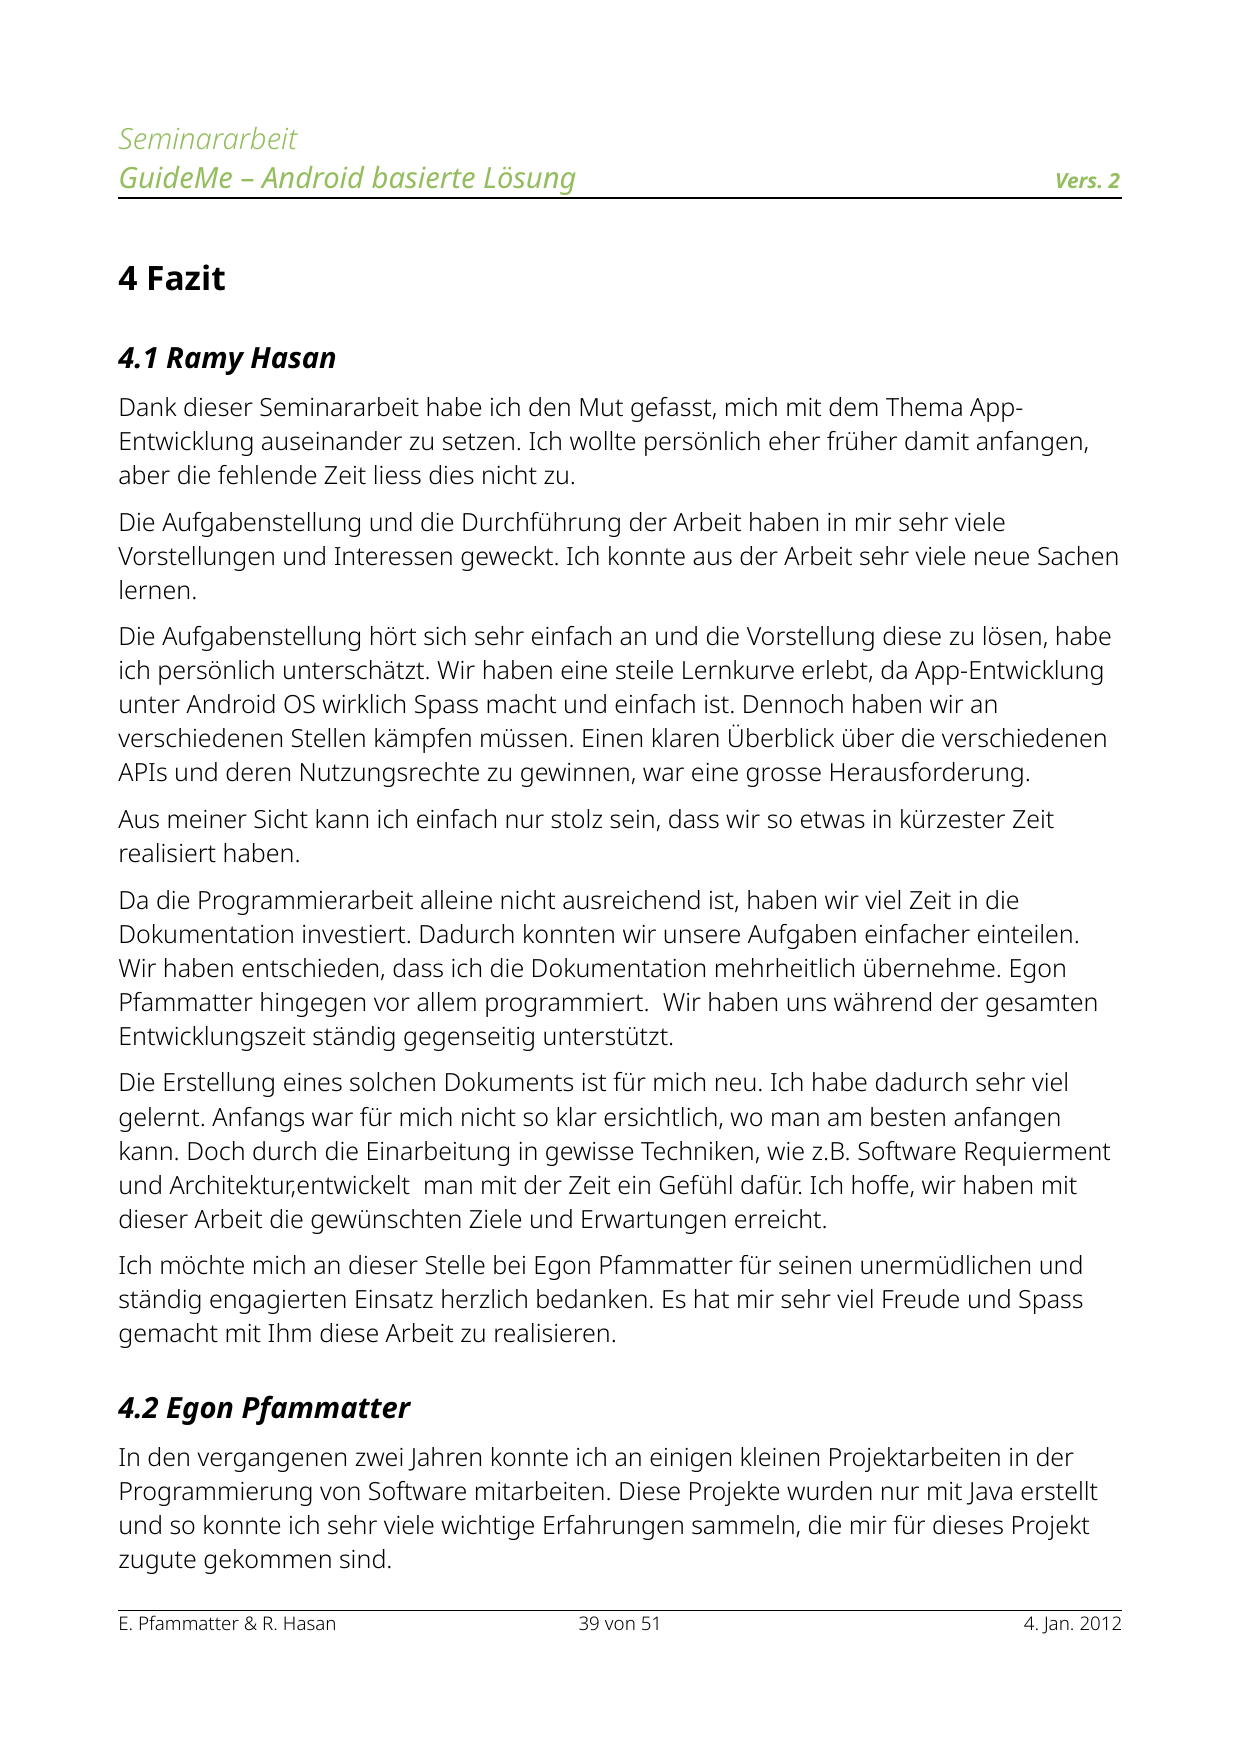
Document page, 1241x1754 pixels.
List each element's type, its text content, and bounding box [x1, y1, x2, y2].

text Die Aufgabenstellung hört sich sehr einfach an und die Vorstellung diese zu lösen, habe ich persönlich unterschätzt. Wir haben eine steile Lernkurve erlebt, da App-Entwicklung unter Android OS wirklich Spass macht und einfach ist. Dennoch haben wir an verschiedenen Stellen kämpfen müssen. Einen klaren Überblick über die verschiedenen APIs und deren Nutzungsrechte zu gewinnen, war eine grosse Herausforderung. [118, 619, 1122, 789]
text Die Aufgabenstellung und die Durchführung der Arbeit haben in mir sehr viele Vorstellungen und Interessen geweckt. Ich konnte aus der Arbeit sehr viele neue Sachen lernen. [118, 504, 1122, 606]
text Da die Programmierarbeit alleine nicht ausreichend ist, haben wir viel Zeit in die Dokumentation investiert. Dadurch konnten wir unsere Aufgaben einfacher einteilen. Wir haben entschieden, dass ich die Dokumentation mehrheitlich übernehme. Egon Pfammatter hingegen vor allem programmiert. Wir haben uns während der gesamten Entwicklungszeit ständig gegenseitig unterstützt. [118, 882, 1122, 1053]
text Aus meiner Sicht kann ich einfach nur stolz sein, dass wir so etwas in kürzester Zeit realisiert haben. [118, 802, 1122, 870]
subtitle 4 Fazit [118, 254, 1122, 300]
text In den vergangenen zwei Jahren konnte ich an einigen kleinen Projektarbeiten in der Programmierung von Software mitarbeiten. Diese Projekte wurden nur mit Java erstellt und so konnte ich sehr viele wichtige Erfahrungen sammeln, die mir für dieses Projekt zugute gekommen sind. [118, 1440, 1122, 1576]
subtitle 4.1 Ramy Hasan [118, 337, 1122, 377]
text Ich möchte mich an dieser Stelle bei Egon Pfammatter für seinen unermüdlichen und ständig engagierten Einsatz herzlich bedanken. Es hat mir sehr viel Freude und Spass gemacht mit Ihm diese Arbeit zu realisieren. [118, 1248, 1122, 1350]
text Dank dieser Seminararbeit habe ich den Mut gefasst, mich mit dem Thema App-Entwicklung auseinander zu setzen. Ich wollte persönlich eher früher damit anfangen, aber die fehlende Zeit liess dies nicht zu. [118, 389, 1122, 492]
subtitle 4.2 Egon Pfammatter [118, 1388, 1122, 1427]
text Die Erstellung eines solchen Dokuments ist für mich neu. Ich habe dadurch sehr viel gelernt. Anfangs war für mich nicht so klar ersichtlich, wo man am besten anfangen kann. Doch durch die Einarbeitung in gewisse Techniken, wie z.B. Software Requierment und Architektur,entwickelt man mit der Zeit ein Gefühl dafür. Ich hoffe, wir haben mit dieser Arbeit die gewünschten Ziele und Erwartungen erreicht. [118, 1065, 1122, 1235]
